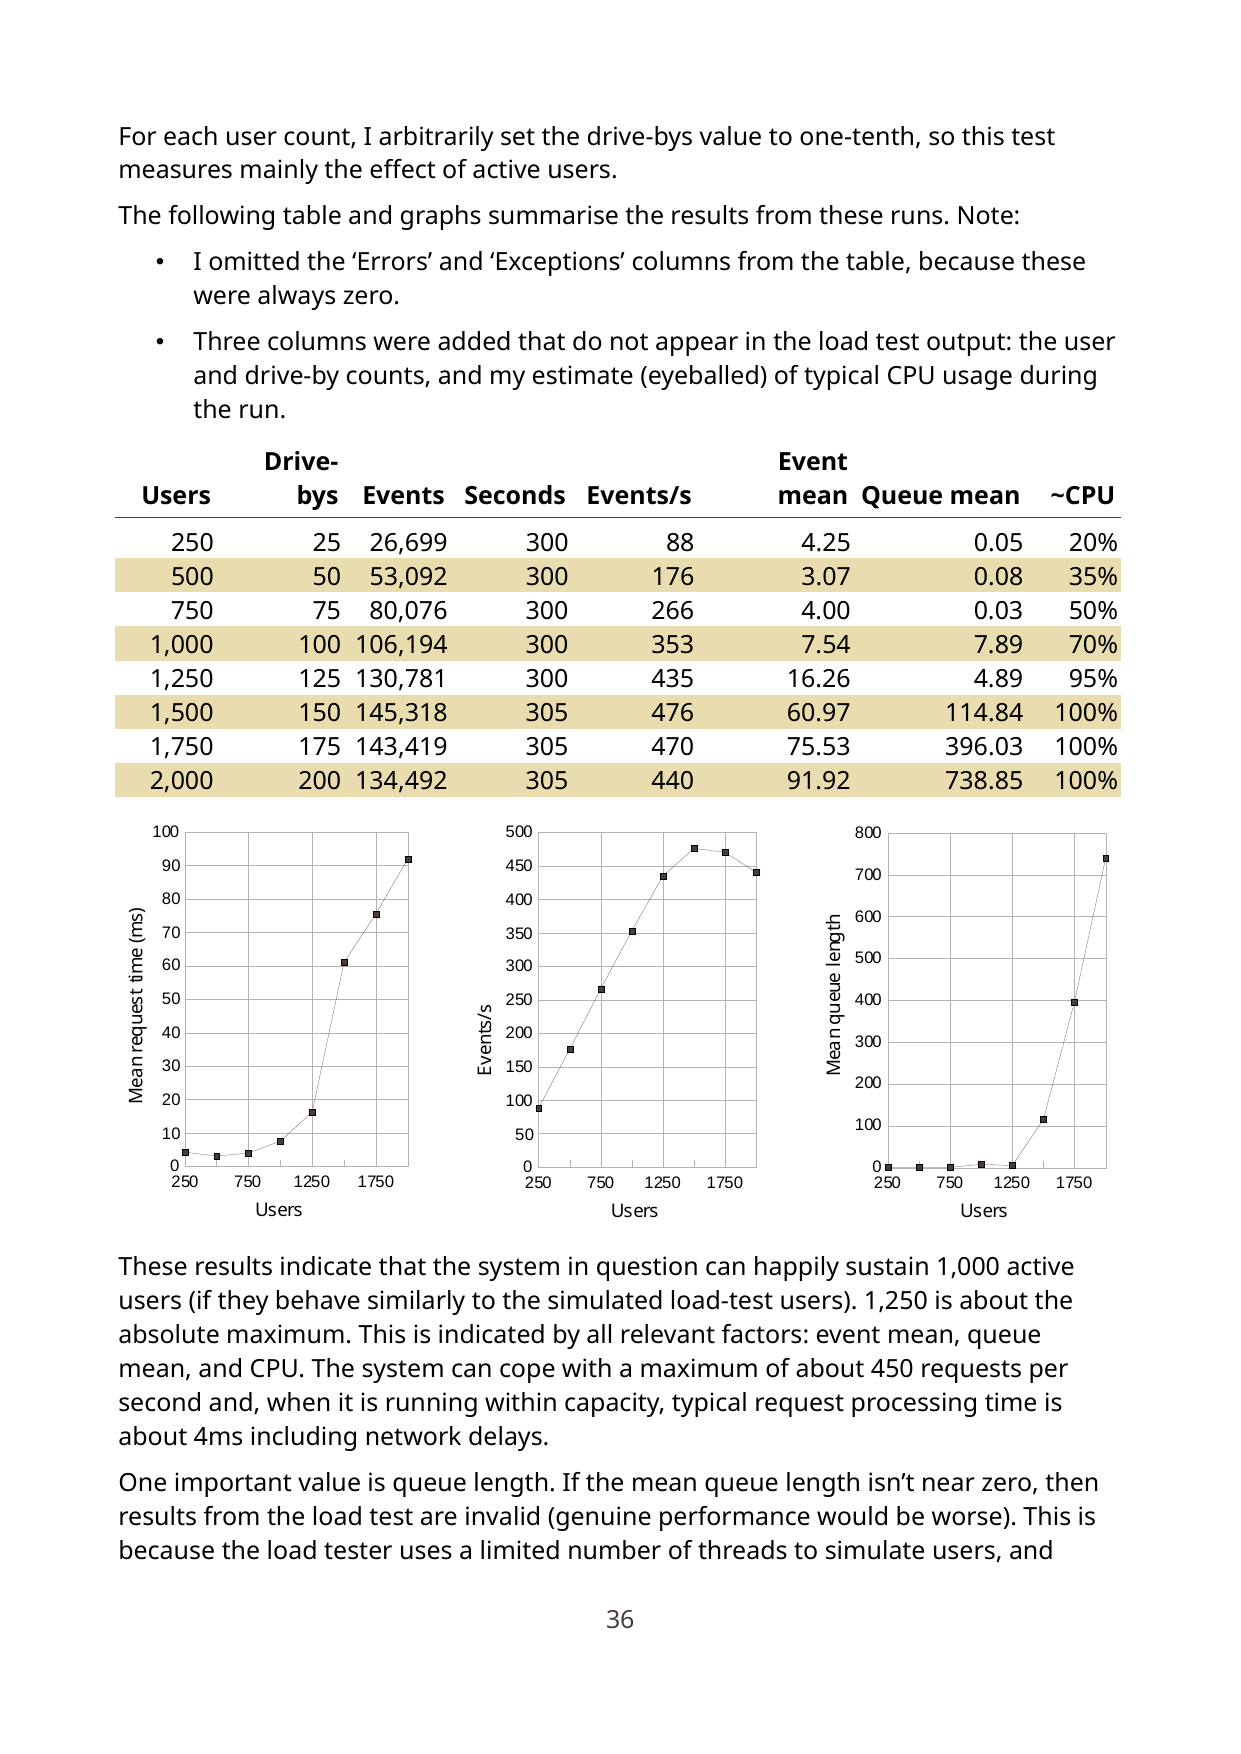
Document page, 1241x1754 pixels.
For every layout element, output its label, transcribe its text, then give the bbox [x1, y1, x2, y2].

table_cell 435 [571, 661, 697, 694]
list Three columns were added that do not appear in the load test output: the user and drive-by counts, and my estimate (eyeballed) of typical CPU usage during the run. [156, 324, 1122, 426]
table_header Event mean [697, 438, 854, 517]
table_cell 60.97 [697, 695, 854, 729]
table_cell 175 [216, 729, 344, 763]
table_cell 738.85 [854, 763, 1026, 797]
table_cell 143,419 [344, 729, 450, 763]
table_cell 25 [216, 518, 344, 558]
table_cell 50% [1026, 593, 1121, 626]
table_cell 300 [450, 626, 571, 661]
table_cell 300 [450, 593, 571, 626]
table_cell 176 [571, 558, 697, 592]
table_cell 396.03 [854, 729, 1026, 763]
table_cell 440 [571, 763, 697, 797]
table_cell 0.08 [854, 558, 1026, 592]
table_cell 70% [1026, 626, 1121, 661]
table_cell 91.92 [697, 763, 854, 797]
table_cell 100 [216, 626, 344, 661]
table_cell 1,000 [115, 626, 216, 661]
table_cell 1,500 [115, 695, 216, 729]
table_header Users [115, 438, 216, 517]
table_cell 53,092 [344, 558, 450, 592]
table_cell 4.25 [697, 518, 854, 558]
table_cell 305 [450, 729, 571, 763]
table_header ~CPU [1026, 438, 1121, 517]
text These results indicate that the system in question can happily sustain 1,000 active users (if they behave similarly to the simulated load-test users). 1,250 is about the absolute maximum. This is indicated by all relevant factors: event mean, queue mean, and CPU. The system can cope with a maximum of about 450 requests per second and, when it is running within capacity, typical request processing time is about 4ms including network delays. [118, 1249, 1122, 1453]
table_header Events/s [571, 438, 697, 517]
table_cell 476 [571, 695, 697, 729]
table_cell 150 [216, 695, 344, 729]
table_cell 353 [571, 626, 697, 661]
table_cell 88 [571, 518, 697, 558]
table_cell 114.84 [854, 695, 1026, 729]
table_cell 300 [450, 661, 571, 694]
text One important value is queue length. If the mean queue length isn’t near zero, then results from the load test are invalid (genuine performance would be worse). This is because the load tester uses a limited number of threads to simulate users, and [118, 1465, 1122, 1567]
table_cell 0.03 [854, 593, 1026, 626]
text For each user count, I arbitrarily set the drive-bys value to one-tenth, so this test measures mainly the effect of active users. [118, 118, 1122, 186]
table_cell 75.53 [697, 729, 854, 763]
list I omitted the ‘Errors’ and ‘Exceptions’ columns from the table, because these were always zero. [156, 244, 1122, 312]
table_cell 300 [450, 518, 571, 558]
table_cell 100% [1026, 763, 1121, 797]
table_cell 305 [450, 763, 571, 797]
table_cell 20% [1026, 518, 1121, 558]
table_cell 7.89 [854, 626, 1026, 661]
table_cell 266 [571, 593, 697, 626]
table_cell 26,699 [344, 518, 450, 558]
table_header Queue mean [854, 438, 1026, 517]
table_cell 16.26 [697, 661, 854, 694]
table_cell 300 [450, 558, 571, 592]
table_cell 4.89 [854, 661, 1026, 694]
table_cell 0.05 [854, 518, 1026, 558]
table_cell 95% [1026, 661, 1121, 694]
table_cell 125 [216, 661, 344, 694]
table_cell 50 [216, 558, 344, 592]
text The following table and graphs summarise the results from these runs. Note: [118, 198, 1122, 232]
table_header Drive-bys [216, 438, 344, 517]
table_cell 200 [216, 763, 344, 797]
table_cell 250 [115, 518, 216, 558]
table_cell 145,318 [344, 695, 450, 729]
table_header Events [344, 438, 450, 517]
table_header Seconds [450, 438, 571, 517]
table_cell 134,492 [344, 763, 450, 797]
table_cell 2,000 [115, 763, 216, 797]
table_cell 3.07 [697, 558, 854, 592]
table_cell 750 [115, 593, 216, 626]
table_cell 7.54 [697, 626, 854, 661]
table_cell 80,076 [344, 593, 450, 626]
table_cell 4.00 [697, 593, 854, 626]
table_cell 100% [1026, 729, 1121, 763]
table_cell 100% [1026, 695, 1121, 729]
table_cell 35% [1026, 558, 1121, 592]
table_cell 470 [571, 729, 697, 763]
table_cell 106,194 [344, 626, 450, 661]
table_cell 500 [115, 558, 216, 592]
table_cell 1,250 [115, 661, 216, 694]
table_cell 75 [216, 593, 344, 626]
table_cell 305 [450, 695, 571, 729]
table_cell 1,750 [115, 729, 216, 763]
table_cell 130,781 [344, 661, 450, 694]
